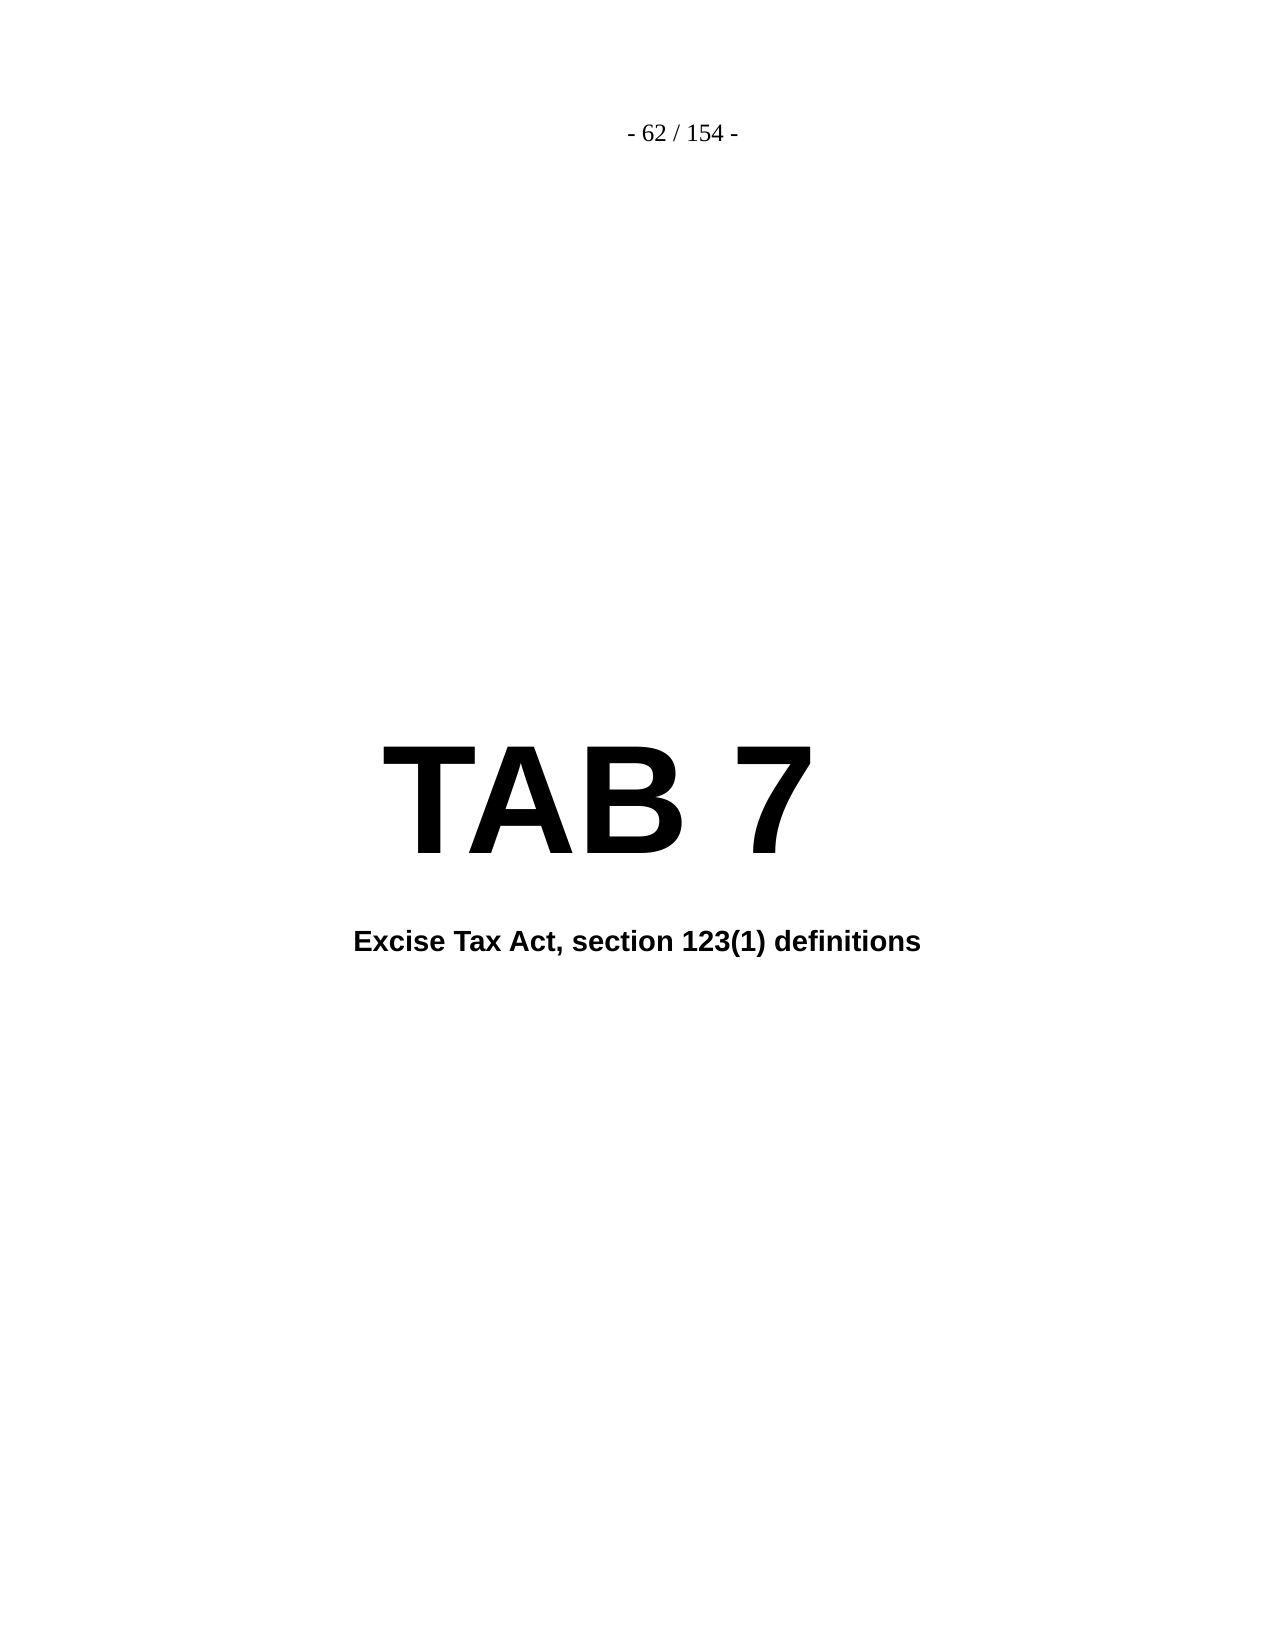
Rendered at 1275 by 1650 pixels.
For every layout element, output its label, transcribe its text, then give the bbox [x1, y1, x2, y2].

subtitle Excise Tax Act, section 123(1) definitions [118, 924, 1157, 957]
